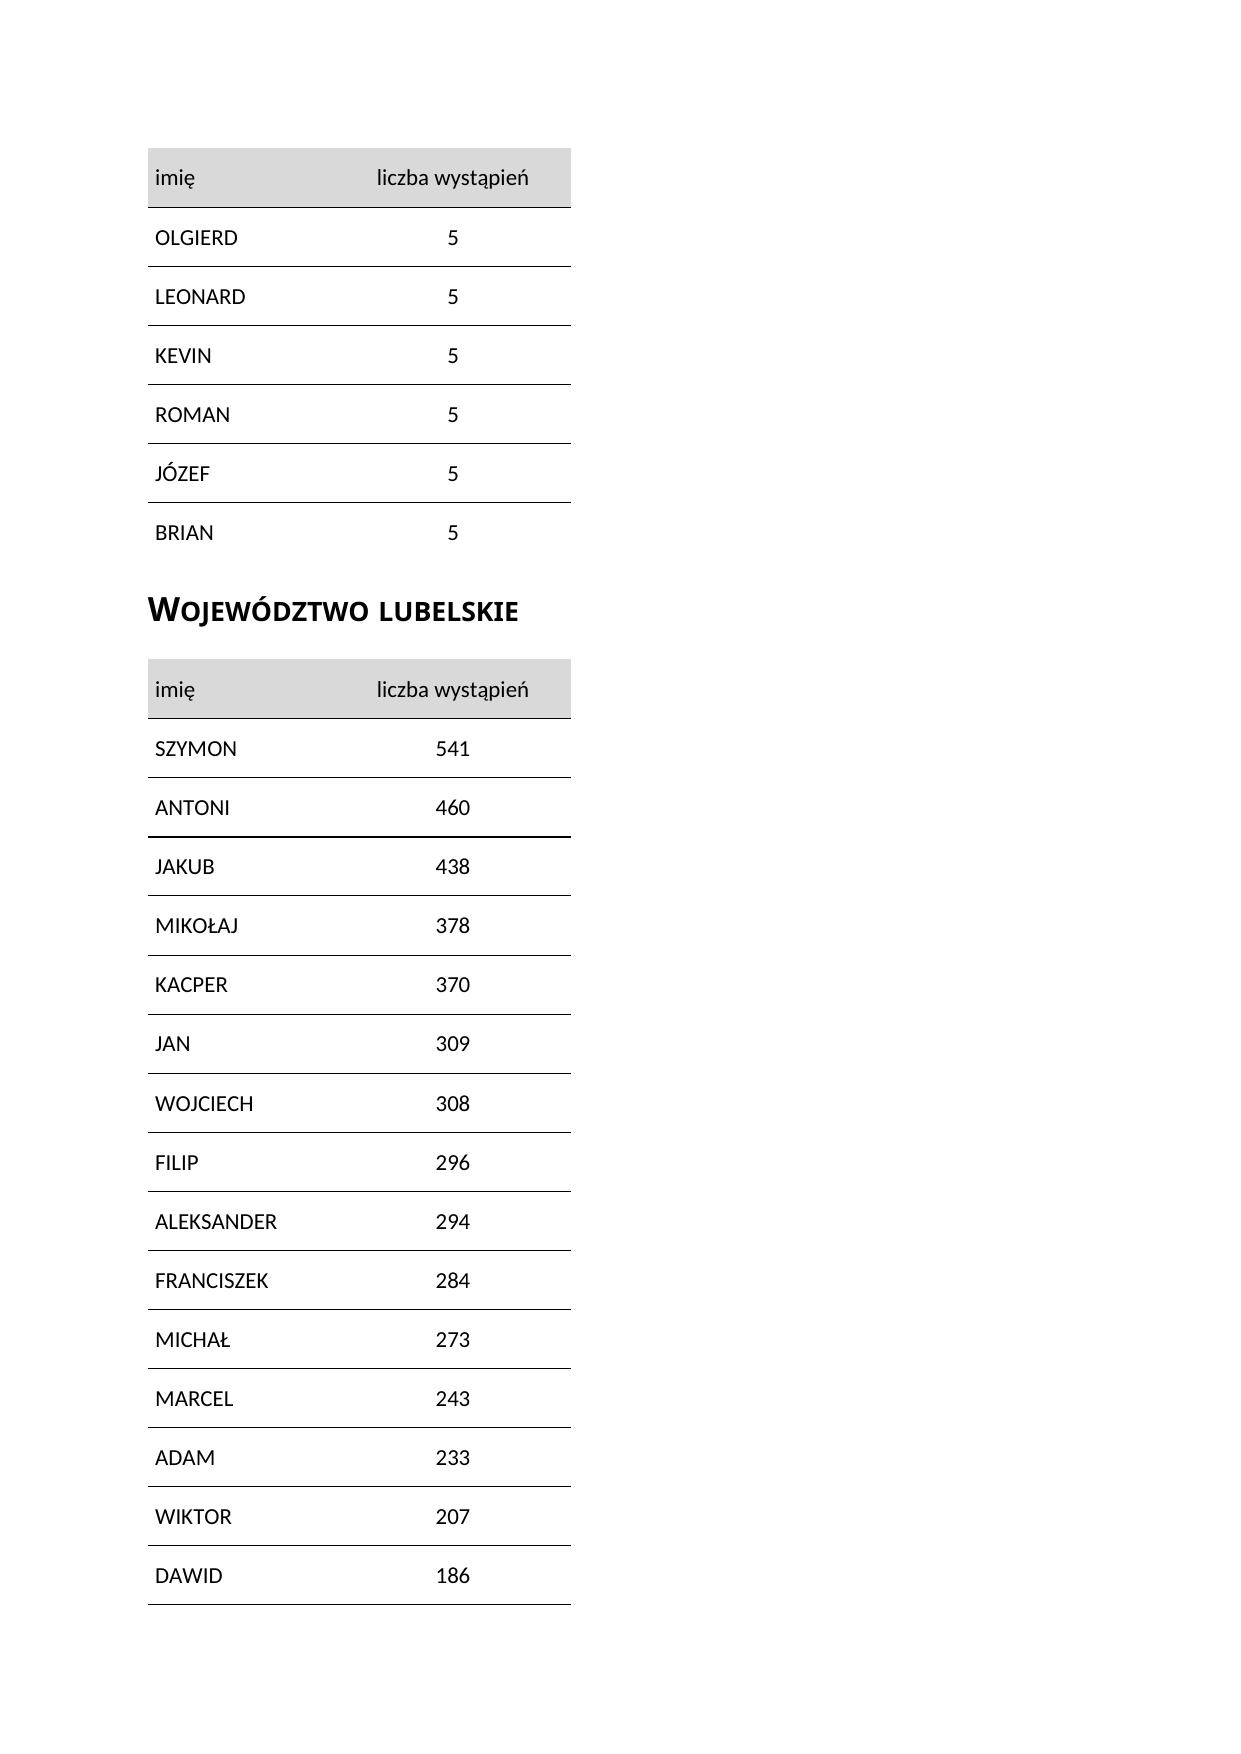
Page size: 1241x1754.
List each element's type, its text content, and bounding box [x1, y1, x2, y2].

table_cell OLGIERD [148, 208, 335, 266]
table_cell 460 [335, 778, 571, 836]
table_cell BRIAN [148, 503, 335, 561]
table_cell JAN [148, 1015, 335, 1073]
table_cell ADAM [148, 1428, 335, 1486]
table_cell WOJCIECH [148, 1074, 335, 1132]
table_cell 370 [335, 956, 571, 1013]
table_header liczba wystąpień [335, 148, 571, 207]
table_cell KACPER [148, 956, 335, 1013]
table_cell FRANCISZEK [148, 1251, 335, 1309]
table_cell 5 [335, 385, 571, 443]
table_cell ROMAN [148, 385, 335, 443]
table_cell 5 [335, 444, 571, 502]
table_cell MIKOŁAJ [148, 896, 335, 954]
table_cell 273 [335, 1310, 571, 1368]
table_cell JAKUB [148, 838, 335, 895]
table_cell 207 [335, 1487, 571, 1545]
table_cell 186 [335, 1546, 571, 1604]
table_cell 5 [335, 326, 571, 384]
table_cell DAWID [148, 1546, 335, 1604]
table_cell MARCEL [148, 1369, 335, 1427]
table_cell 233 [335, 1428, 571, 1486]
table_cell LEONARD [148, 267, 335, 325]
table_cell SZYMON [148, 719, 335, 777]
table_header imię [148, 659, 335, 718]
table_cell ALEKSANDER [148, 1192, 335, 1250]
table_cell MICHAŁ [148, 1310, 335, 1368]
table_cell 438 [335, 838, 571, 895]
table_cell JÓZEF [148, 444, 335, 502]
table_cell WIKTOR [148, 1487, 335, 1545]
table_cell 243 [335, 1369, 571, 1427]
table_cell 296 [335, 1133, 571, 1191]
table_cell FILIP [148, 1133, 335, 1191]
subtitle Województwo lubelskie [148, 586, 1093, 631]
table_cell 284 [335, 1251, 571, 1309]
table_header imię [148, 148, 335, 207]
table_cell 309 [335, 1015, 571, 1073]
table_cell ANTONI [148, 778, 335, 836]
table_cell 541 [335, 719, 571, 777]
table_cell 308 [335, 1074, 571, 1132]
table_cell 5 [335, 267, 571, 325]
table_header liczba wystąpień [335, 659, 571, 718]
table_cell 5 [335, 208, 571, 266]
table_cell 5 [335, 503, 571, 561]
table_cell 378 [335, 896, 571, 954]
table_cell 294 [335, 1192, 571, 1250]
table_cell KEVIN [148, 326, 335, 384]
